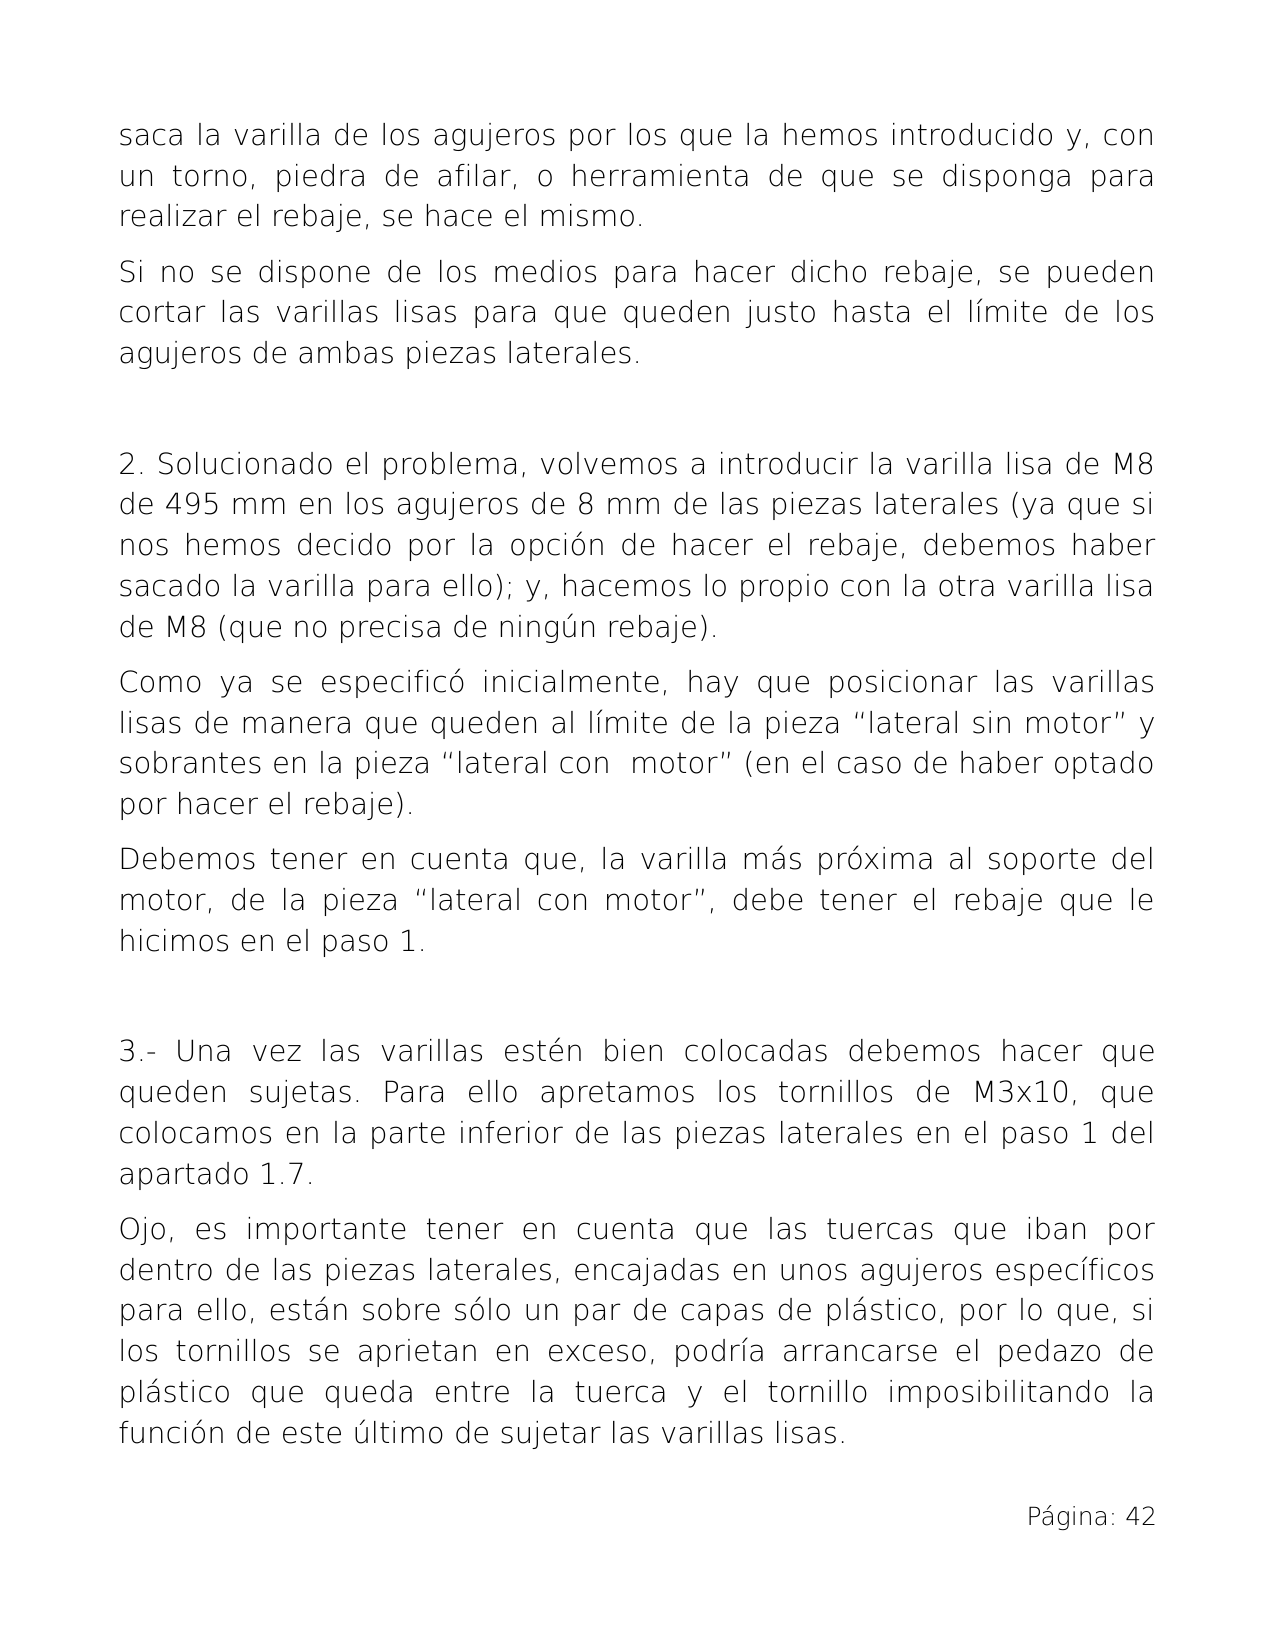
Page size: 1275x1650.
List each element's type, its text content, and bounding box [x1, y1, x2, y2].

text 3.- Una vez las varillas estén bien colocadas debemos hacer que queden sujetas. Para ello apretamos los tornillos de M3x10, que colocamos en la parte inferior de las piezas laterales en el paso 1 del apartado 1.7. [118, 1035, 1157, 1191]
text Si no se dispone de los medios para hacer dicho rebaje, se pueden cortar las varillas lisas para que queden justo hasta el límite de los agujeros de ambas piezas laterales. [118, 255, 1157, 370]
text Debemos tener en cuenta que, la varilla más próxima al soporte del motor, de la pieza “lateral con motor”, debe tener el rebaje que le hicimos en el paso 1. [118, 843, 1157, 958]
text Ojo, es importante tener en cuenta que las tuercas que iban por dentro de las piezas laterales, encajadas en unos agujeros específicos para ello, están sobre sólo un par de capas de plástico, por lo que, si los tornillos se aprietan en exceso, podría arrancarse el pedazo de plástico que queda entre la tuerca y el tornillo imposibilitando la función de este último de sujetar las varillas lisas. [118, 1212, 1157, 1450]
text Como ya se especificó inicialmente, hay que posicionar las varillas lisas de manera que queden al límite de la pieza “lateral sin motor” y sobrantes en la pieza “lateral con motor” (en el caso de haber optado por hacer el rebaje). [118, 665, 1157, 821]
text saca la varilla de los agujeros por los que la hemos introducido y, con un torno, piedra de afilar, o herramienta de que se disponga para realizar el rebaje, se hace el mismo. [118, 118, 1157, 233]
text 2. Solucionado el problema, volvemos a introducir la varilla lisa de M8 de 495 mm en los agujeros de 8 mm de las piezas laterales (ya que si nos hemos decido por la opción de hacer el rebaje, debemos haber sacado la varilla para ello); y, hacemos lo propio con la otra varilla lisa de M8 (que no precisa de ningún rebaje). [118, 447, 1157, 644]
